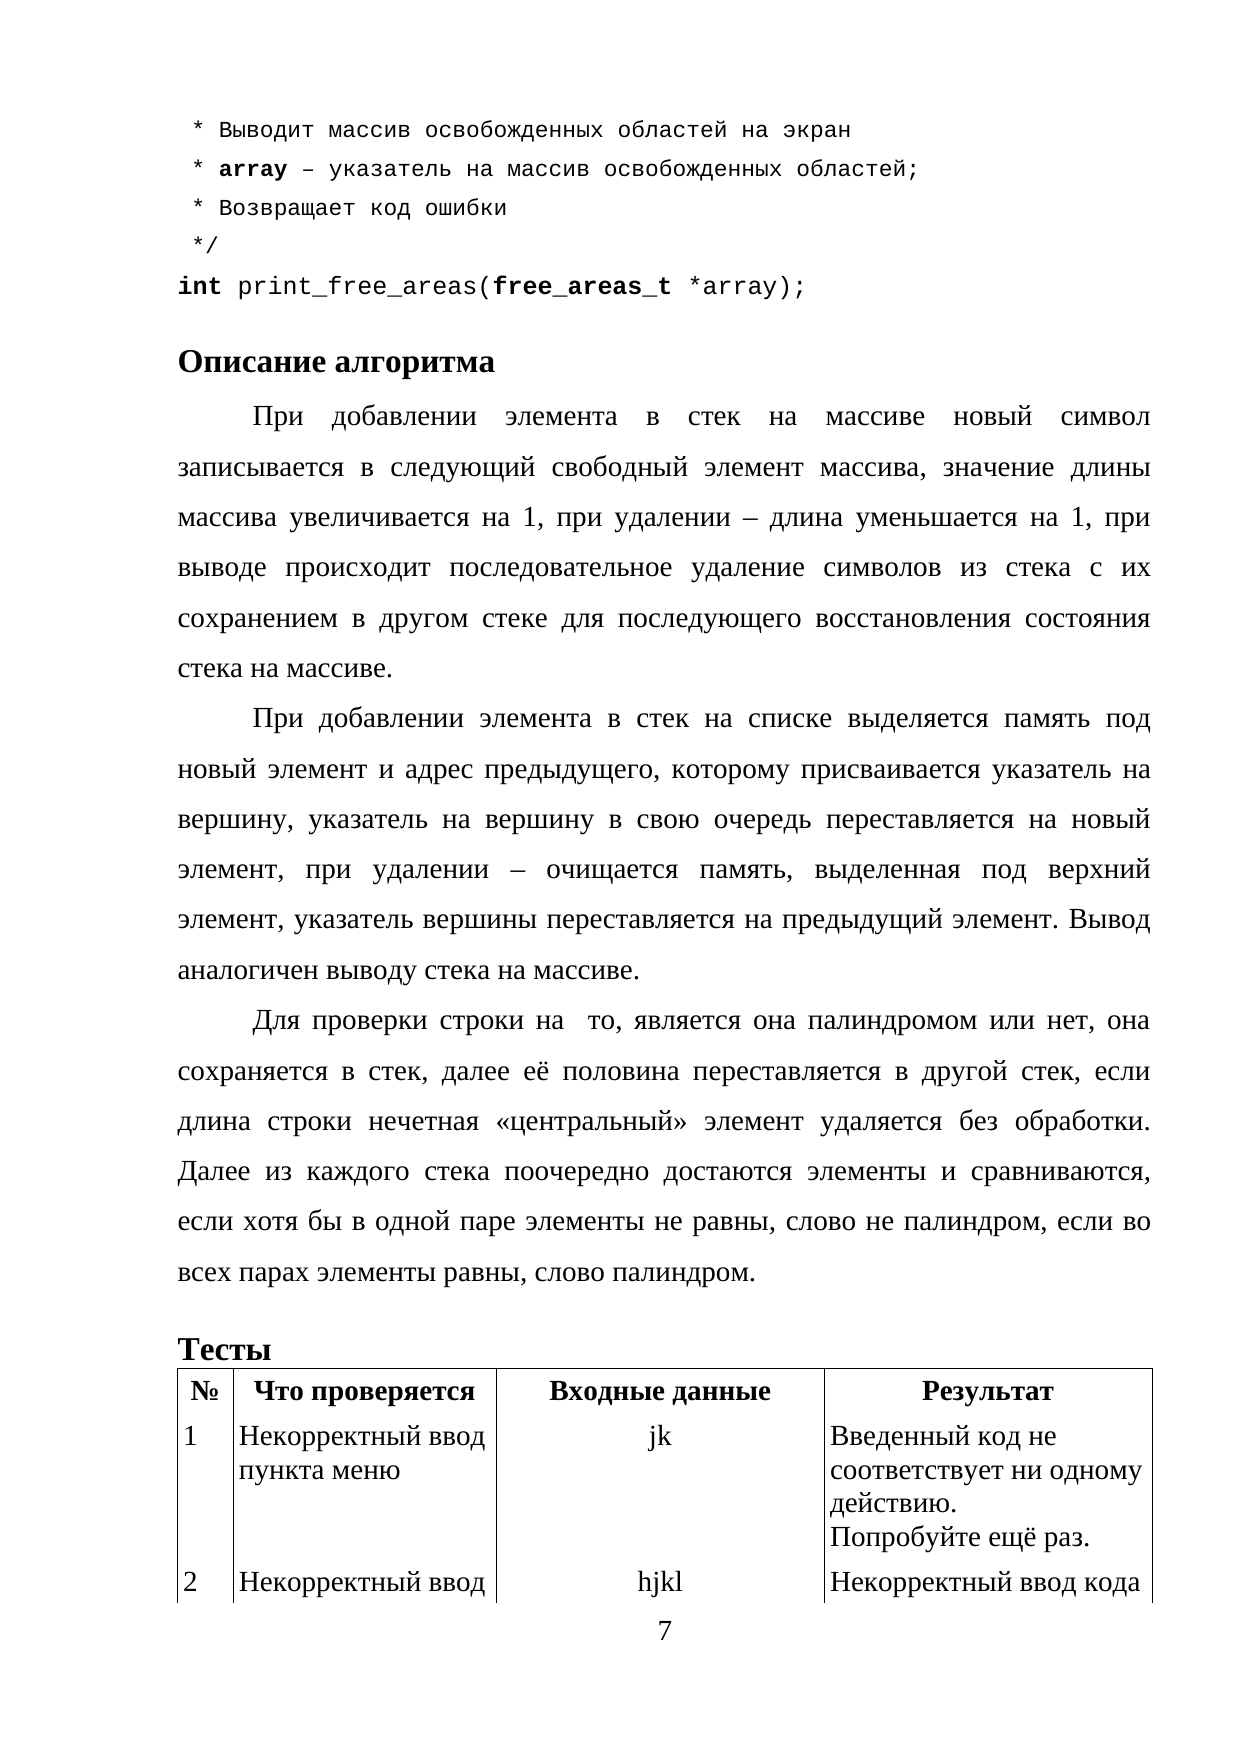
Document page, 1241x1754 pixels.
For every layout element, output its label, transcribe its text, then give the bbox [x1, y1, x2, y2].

subtitle Описание алгоритма [177, 341, 1152, 379]
text При добавлении элемента в стек на списке выделяется память под новый элемент и адрес предыдущего, которому присваивается указатель на вершину, указатель на вершину в свою очередь переставляется на новый элемент, при удалении – очищается память, выделенная под верхний элемент, указатель вершины переставляется на предыдущий элемент. Вывод аналогичен выводу стека на массиве. [177, 700, 1152, 986]
table_header № [178, 1369, 233, 1413]
table_cell jk [497, 1413, 824, 1558]
text int print_free_areas(free_areas_t *array); [177, 273, 1152, 302]
table_cell Некорректный ввод кода [825, 1558, 1152, 1603]
text Для проверки строки на то, является она палиндромом или нет, она сохраняется в стек, далее её половина переставляется в другой стек, если длина строки нечетная «центральный» элемент удаляется без обработки. Далее из каждого стека поочередно достаются элементы и сравниваются, если хотя бы в одной паре элементы не равны, слово не палиндром, если во всех парах элементы равны, слово палиндром. [177, 1002, 1152, 1287]
table_cell Введенный код не соответствует ни одному действию. Попробуйте ещё раз. [825, 1413, 1152, 1558]
table_cell 2 [178, 1558, 233, 1603]
table_header Результат [825, 1369, 1152, 1413]
table_cell Некорректный ввод [234, 1558, 496, 1603]
table_header Входные данные [497, 1369, 824, 1413]
text * array – указатель на массив освобожденных областей; [177, 157, 1152, 183]
text * Возвращает код ошибки [177, 196, 1152, 222]
text При добавлении элемента в стек на массиве новый символ записывается в следующий свободный элемент массива, значение длины массива увеличивается на 1, при удалении – длина уменьшается на 1, при выводе происходит последовательное удаление символов из стека с их сохранением в другом стеке для последующего восстановления состояния стека на массиве. [177, 398, 1152, 684]
text */ [177, 235, 1152, 261]
text * Выводит массив освобожденных областей на экран [177, 118, 1152, 144]
table_cell Некорректный ввод пункта меню [234, 1413, 496, 1558]
table_cell hjkl [497, 1558, 824, 1603]
table_cell 1 [178, 1413, 233, 1558]
subtitle Тесты [177, 1329, 1152, 1367]
table_header Что проверяется [234, 1369, 496, 1413]
